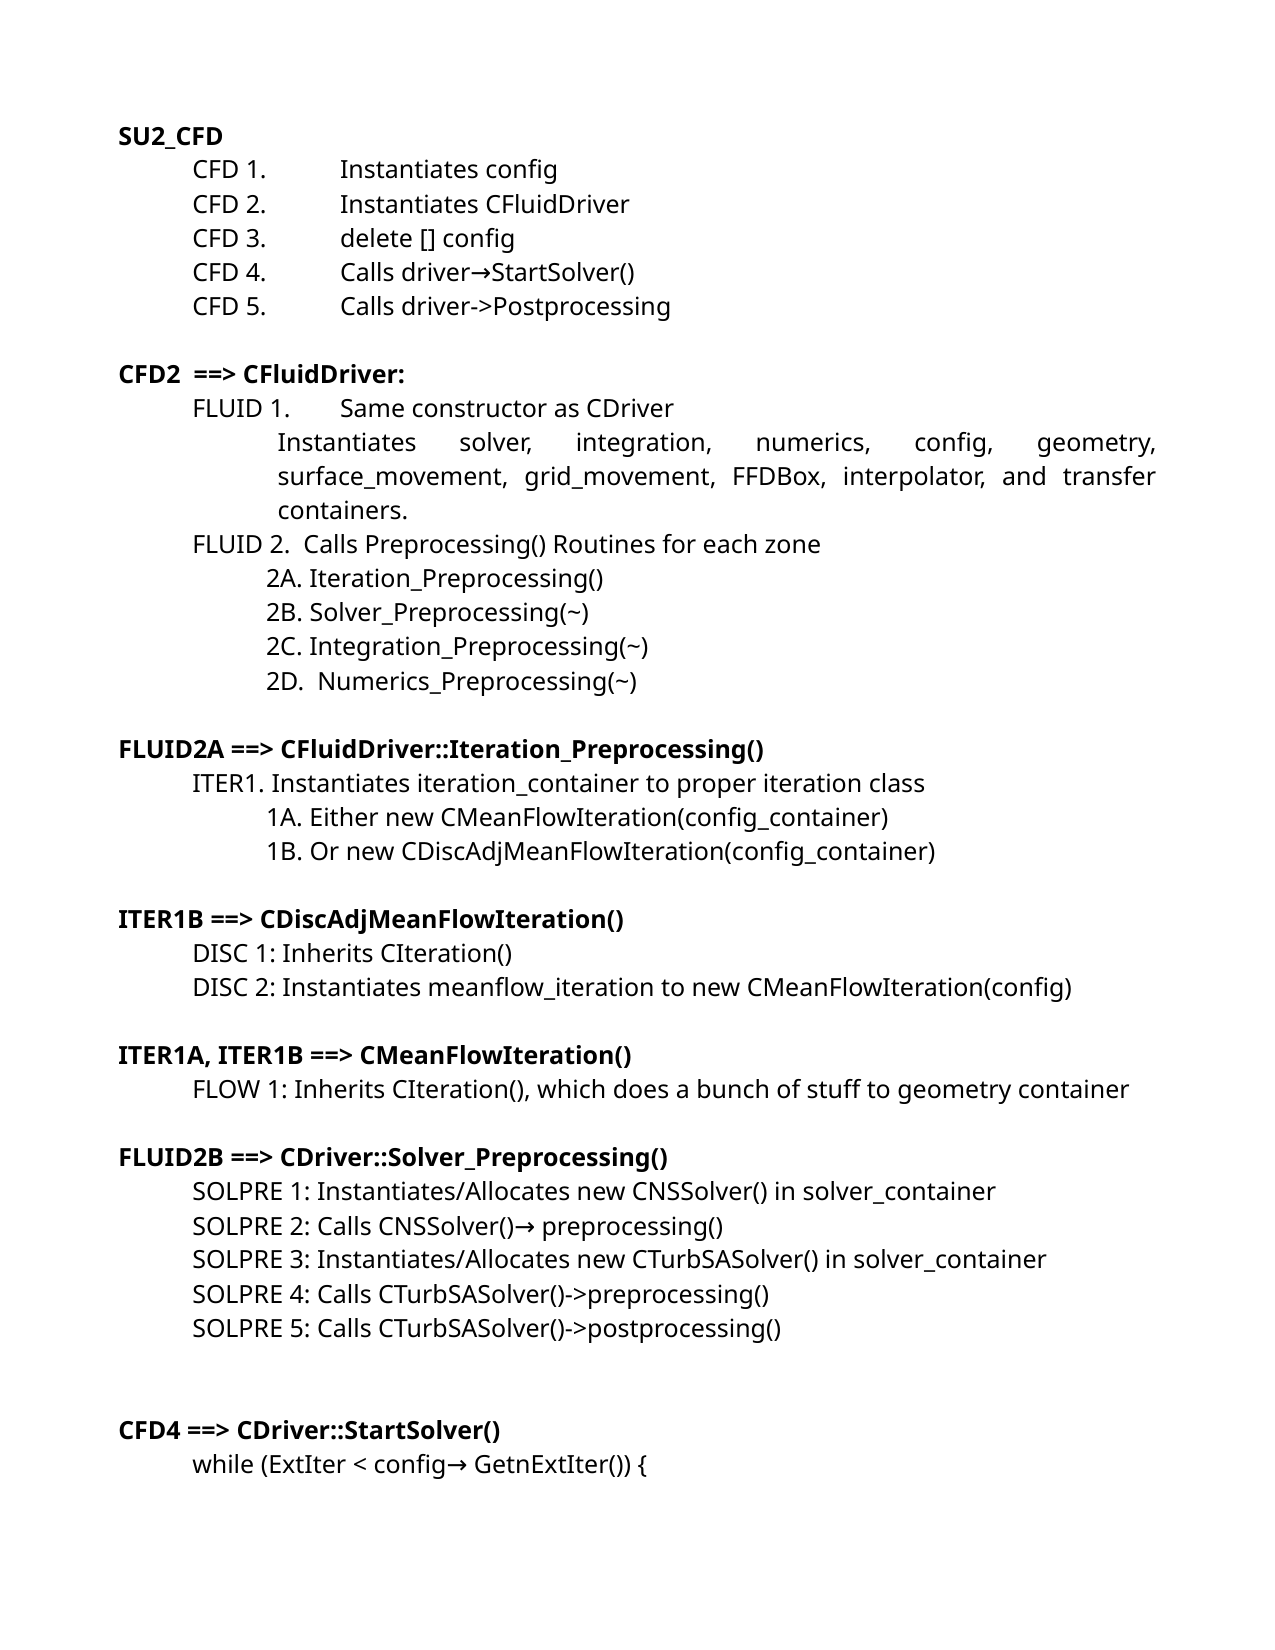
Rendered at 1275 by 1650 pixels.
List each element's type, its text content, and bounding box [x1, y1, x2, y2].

text CFD 2. Instantiates CFluidDriver [118, 186, 1157, 220]
text SU2_CFD [118, 118, 1157, 152]
text SOLPRE 4: Calls CTurbSASolver()->preprocessing() [118, 1276, 1157, 1310]
text SOLPRE 1: Instantiates/Allocates new CNSSolver() in solver_container [118, 1174, 1157, 1208]
text CFD 4. Calls driver→StartSolver() [118, 254, 1157, 288]
text SOLPRE 5: Calls CTurbSASolver()->postprocessing() [118, 1310, 1157, 1344]
text ITER1. Instantiates iteration_container to proper iteration class [118, 765, 1157, 799]
text CFD 5. Calls driver->Postprocessing [118, 288, 1157, 322]
text SOLPRE 2: Calls CNSSolver()→ preprocessing() [118, 1208, 1157, 1242]
text FLUID 1. Same constructor as CDriver [118, 391, 1157, 425]
text DISC 2: Instantiates meanflow_iteration to new CMeanFlowIteration(config) [118, 970, 1157, 1004]
text DISC 1: Inherits CIteration() [118, 936, 1157, 970]
text 1A. Either new CMeanFlowIteration(config_container) [118, 799, 1157, 833]
text 2B. Solver_Preprocessing(~) [118, 595, 1157, 629]
text 2A. Iteration_Preprocessing() [118, 561, 1157, 595]
text ITER1B ==> CDiscAdjMeanFlowIteration() [118, 902, 1157, 936]
text CFD 1. Instantiates config [118, 152, 1157, 186]
text SOLPRE 3: Instantiates/Allocates new CTurbSASolver() in solver_container [118, 1242, 1157, 1276]
text ITER1A, ITER1B ==> CMeanFlowIteration() [118, 1038, 1157, 1072]
text CFD4 ==> CDriver::StartSolver() [118, 1412, 1157, 1447]
text FLUID2A ==> CFluidDriver::Iteration_Preprocessing() [118, 731, 1157, 765]
text 2C. Integration_Preprocessing(~) [118, 629, 1157, 663]
text FLUID2B ==> CDriver::Solver_Preprocessing() [118, 1140, 1157, 1174]
text Instantiates solver, integration, numerics, config, geometry, surface_movement, grid_movement, FFDBox, interpolator, and transfer containers. [277, 425, 1157, 527]
text CFD 3. delete [] config [118, 220, 1157, 254]
text 2D. Numerics_Preprocessing(~) [118, 663, 1157, 697]
text FLUID 2. Calls Preprocessing() Routines for each zone [118, 527, 1157, 561]
text CFD2 ==> CFluidDriver: [118, 357, 1157, 391]
text while (ExtIter < config→ GetnExtIter()) { [118, 1447, 1157, 1481]
text FLOW 1: Inherits CIteration(), which does a bunch of stuff to geometry container [118, 1072, 1157, 1106]
text 1B. Or new CDiscAdjMeanFlowIteration(config_container) [118, 833, 1157, 867]
